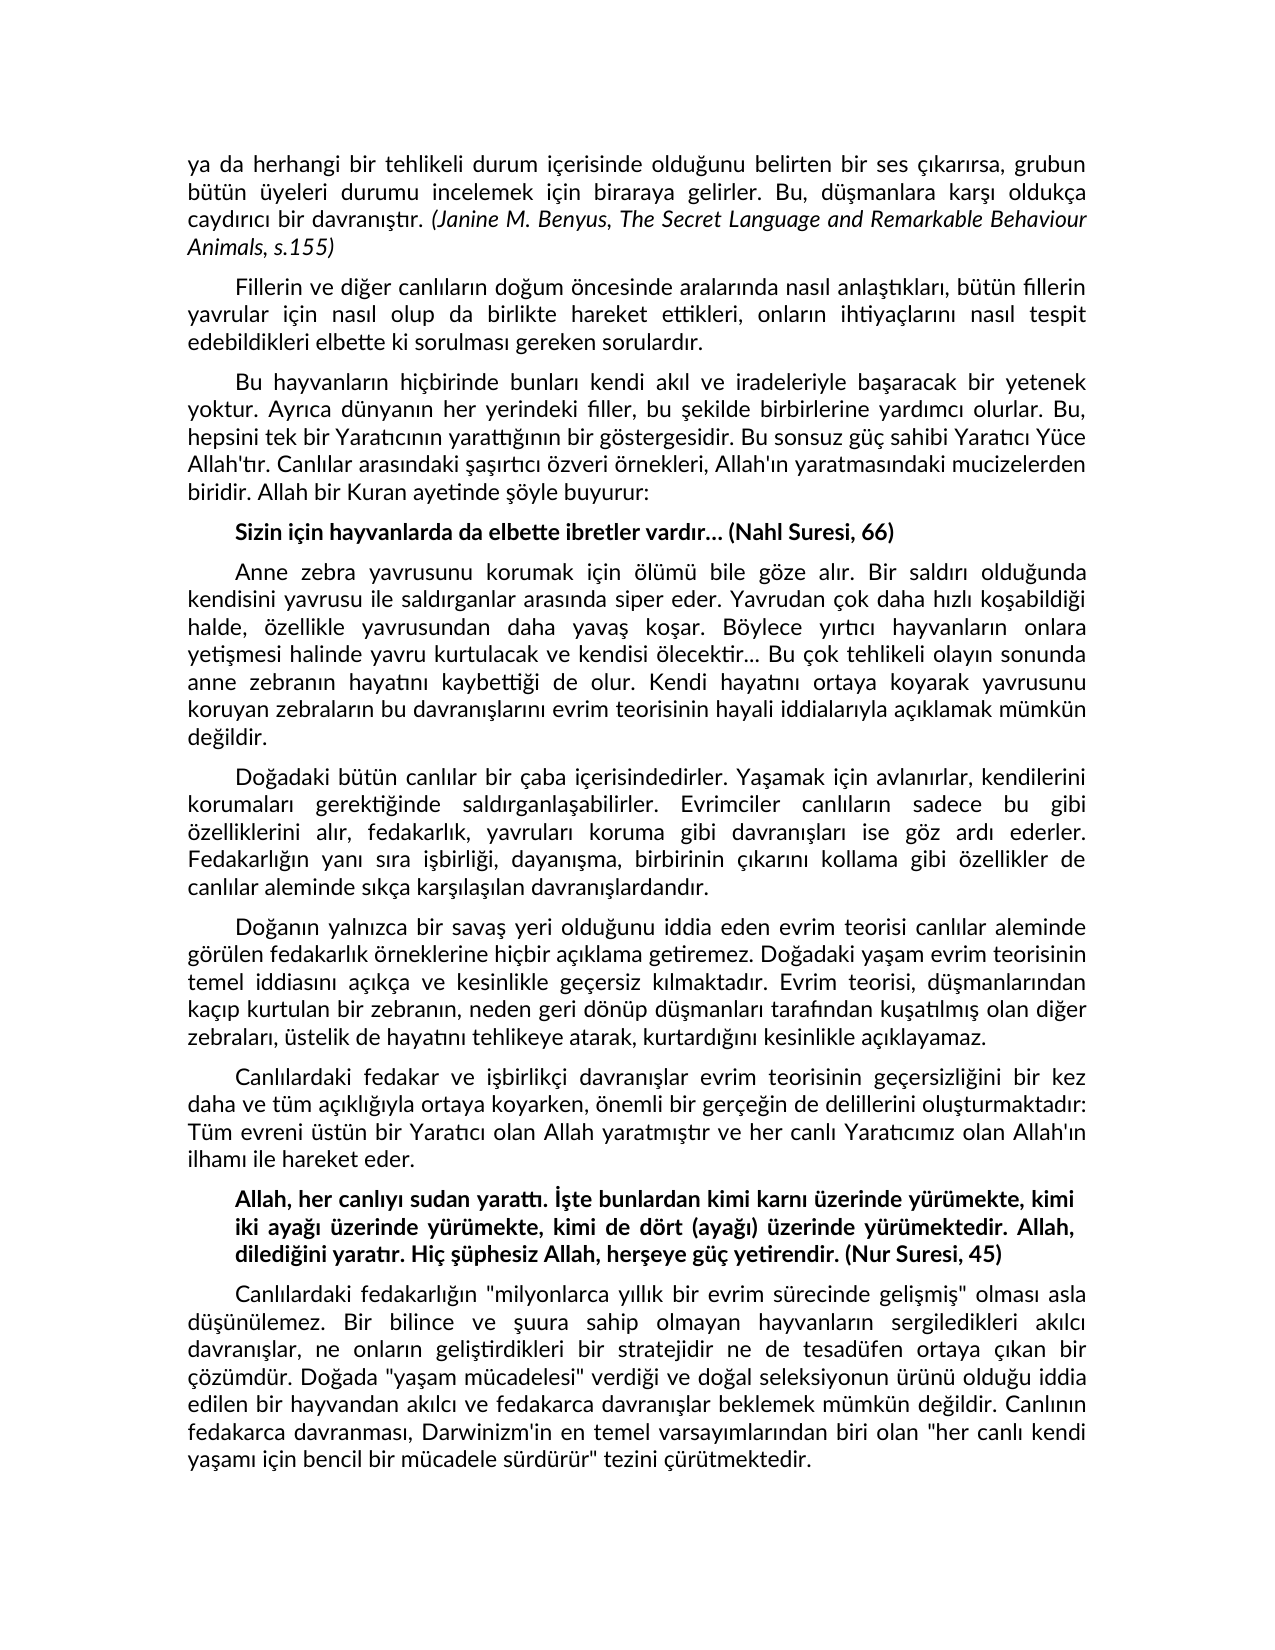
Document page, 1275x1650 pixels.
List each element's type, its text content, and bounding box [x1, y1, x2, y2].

text Canlılardaki fedakarlığın "milyonlarca yıllık bir evrim sürecinde gelişmiş" olması asla düşünülemez. Bir bilince ve şuura sahip olmayan hayvanların sergiledikleri akılcı davranışlar, ne onların geliştirdikleri bir stratejidir ne de tesadüfen ortaya çıkan bir çözümdür. Doğada "yaşam mücadelesi" verdiği ve doğal seleksiyonun ürünü olduğu iddia edilen bir hayvandan akılcı ve fedakarca davranışlar beklemek mümkün değildir. Canlının fedakarca davranması, Darwinizm'in en temel varsayımlarından biri olan "her canlı kendi yaşamı için bencil bir mücadele sürdürür" tezini çürütmektedir. [187, 1280, 1087, 1472]
text Fillerin ve diğer canlıların doğum öncesinde aralarında nasıl anlaştıkları, bütün fillerin yavrular için nasıl olup da birlikte hareket ettikleri, onların ihtiyaçlarını nasıl tespit edebildikleri elbette ki sorulması gereken sorulardır. [187, 272, 1087, 355]
text Sizin için hayvanlarda da elbette ibretler vardır… (Nahl Suresi, 66) [235, 517, 1076, 545]
text Doğanın yalnızca bir savaş yeri olduğunu iddia eden evrim teorisi canlılar aleminde görülen fedakarlık örneklerine hiçbir açıklama getiremez. Doğadaki yaşam evrim teorisinin temel iddiasını açıkça ve kesinlikle geçersiz kılmaktadır. Evrim teorisi, düşmanlarından kaçıp kurtulan bir zebranın, neden geri dönüp düşmanları tarafından kuşatılmış olan diğer zebraları, üstelik de hayatını tehlikeye atarak, kurtardığını kesinlikle açıklayamaz. [187, 912, 1087, 1050]
text Canlılardaki fedakar ve işbirlikçi davranışlar evrim teorisinin geçersizliğini bir kez daha ve tüm açıklığıyla ortaya koyarken, önemli bir gerçeğin de delillerini oluşturmaktadır: Tüm evreni üstün bir Yaratıcı olan Allah yaratmıştır ve her canlı Yaratıcımız olan Allah'ın ilhamı ile hareket eder. [187, 1062, 1087, 1172]
text Anne zebra yavrusunu korumak için ölümü bile göze alır. Bir saldırı olduğunda kendisini yavrusu ile saldırganlar arasında siper eder. Yavrudan çok daha hızlı koşabildiği halde, özellikle yavrusundan daha yavaş koşar. Böylece yırtıcı hayvanların onlara yetişmesi halinde yavru kurtulacak ve kendisi ölecektir... Bu çok tehlikeli olayın sonunda anne zebranın hayatını kaybettiği de olur. Kendi hayatını ortaya koyarak yavrusunu koruyan zebraların bu davranışlarını evrim teorisinin hayali iddialarıyla açıklamak mümkün değildir. [187, 557, 1087, 750]
text Bu hayvanların hiçbirinde bunları kendi akıl ve iradeleriyle başaracak bir yetenek yoktur. Ayrıca dünyanın her yerindeki filler, bu şekilde birbirlerine yardımcı olurlar. Bu, hepsini tek bir Yaratıcının yarattığının bir göstergesidir. Bu sonsuz güç sahibi Yaratıcı Yüce Allah'tır. Canlılar arasındaki şaşırtıcı özveri örnekleri, Allah'ın yaratmasındaki mucizelerden biridir. Allah bir Kuran ayetinde şöyle buyurur: [187, 367, 1087, 505]
text ya da herhangi bir tehlikeli durum içerisinde olduğunu belirten bir ses çıkarırsa, grubun bütün üyeleri durumu incelemek için biraraya gelirler. Bu, düşmanlara karşı oldukça caydırıcı bir davranıştır. (Janine M. Benyus, The Secret Language and Remarkable Behaviour Animals, s.155) [187, 150, 1087, 260]
text Doğadaki bütün canlılar bir çaba içerisindedirler. Yaşamak için avlanırlar, kendilerini korumaları gerektiğinde saldırganlaşabilirler. Evrimciler canlıların sadece bu gibi özelliklerini alır, fedakarlık, yavruları koruma gibi davranışları ise göz ardı ederler. Fedakarlığın yanı sıra işbirliği, dayanışma, birbirinin çıkarını kollama gibi özellikler de canlılar aleminde sıkça karşılaşılan davranışlardandır. [187, 762, 1087, 900]
text Allah, her canlıyı sudan yarattı. İşte bunlardan kimi karnı üzerinde yürümekte, kimi iki ayağı üzerinde yürümekte, kimi de dört (ayağı) üzerinde yürümektedir. Allah, dilediğini yaratır. Hiç şüphesiz Allah, herşeye güç yetirendir. (Nur Suresi, 45) [235, 1185, 1076, 1267]
